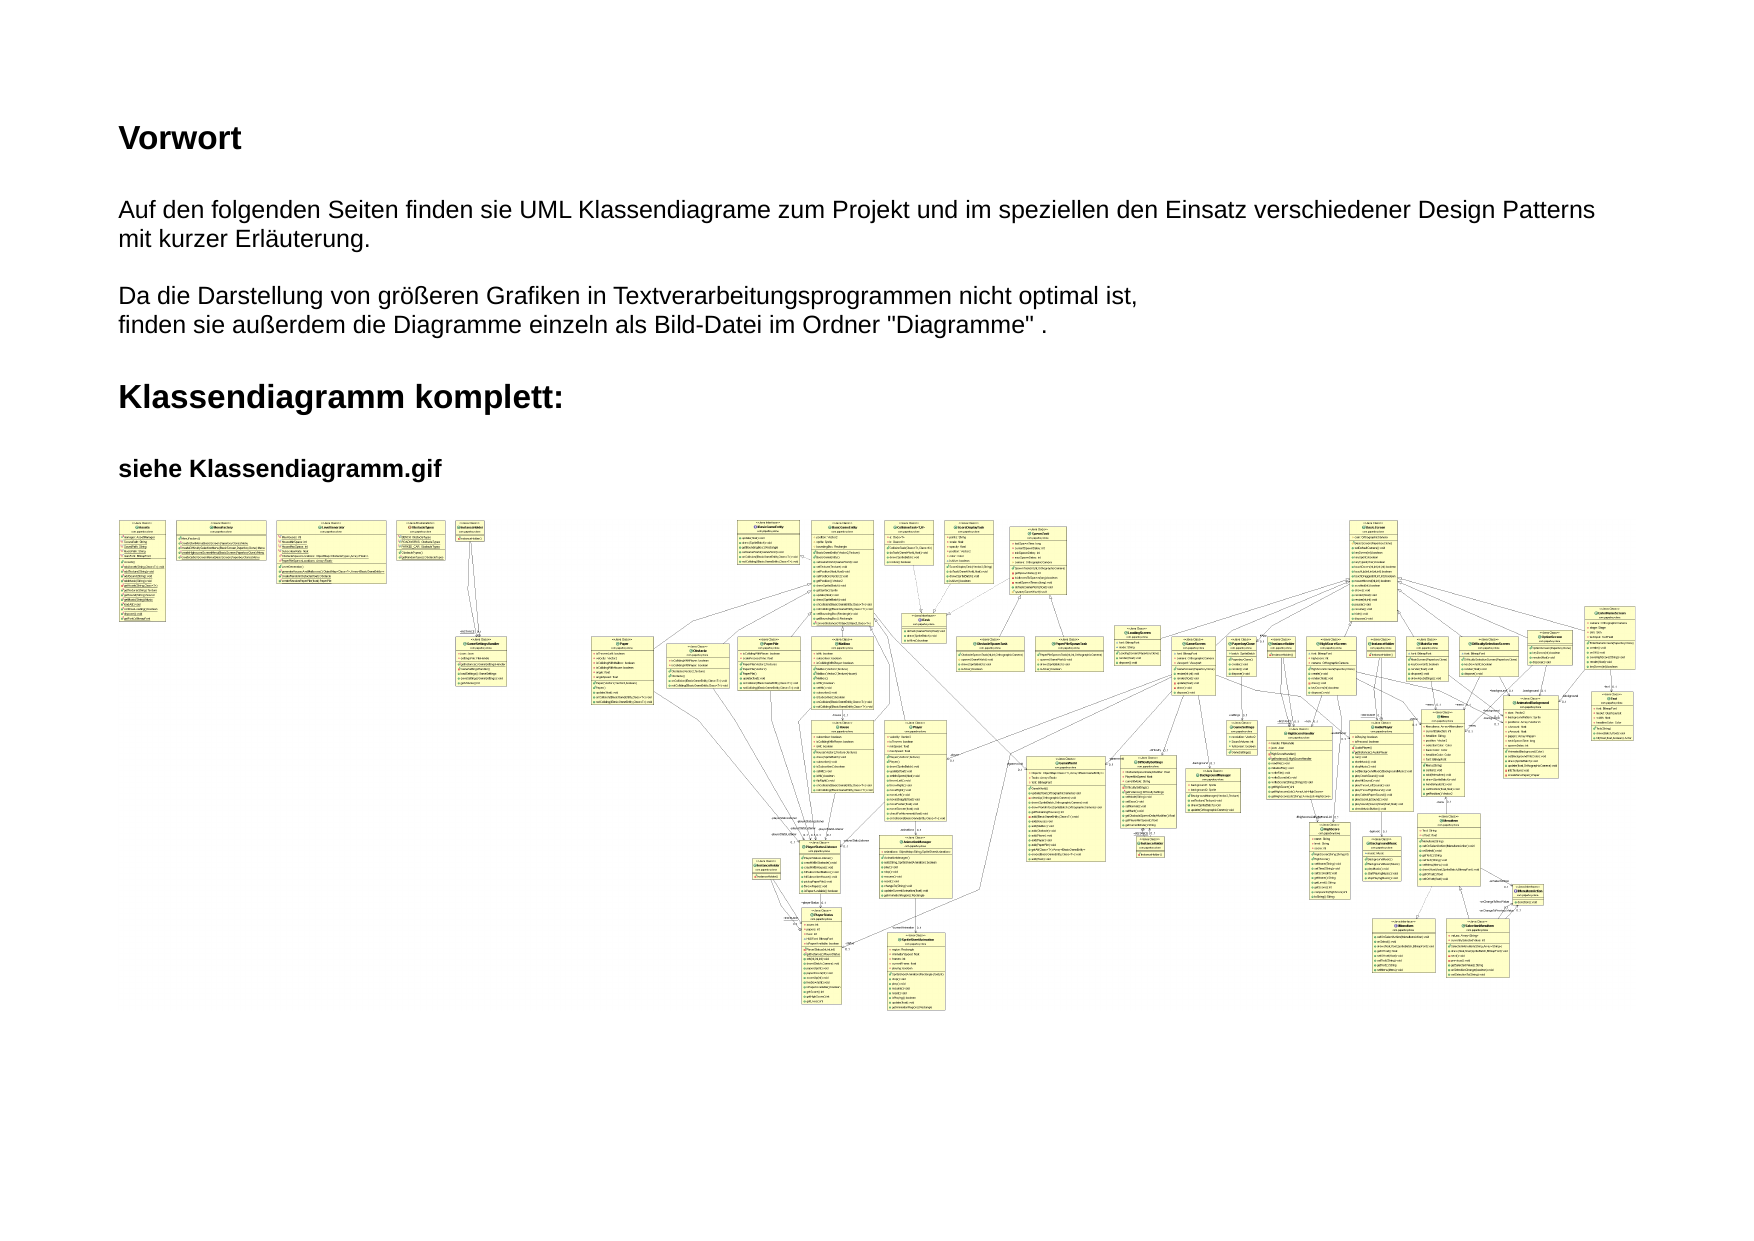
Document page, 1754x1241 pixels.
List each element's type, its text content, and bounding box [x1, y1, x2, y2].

text finden sie außerdem die Diagramme einzeln als Bild-Datei im Ordner "Diagramme" . [118, 310, 1636, 339]
text Vorwort [118, 118, 1636, 157]
text Klassendiagramm komplett: [118, 377, 1636, 416]
text Auf den folgenden Seiten finden sie UML Klassendiagrame zum Projekt und im speziellen den Einsatz verschiedener Design Patterns mit kurzer Erläuterung. [118, 195, 1636, 252]
text siehe Klassendiagramm.gif [118, 454, 1636, 483]
text Da die Darstellung von größeren Grafiken in Textverarbeitungsprogrammen nicht optimal ist, [118, 281, 1636, 310]
picture [118, 519, 1636, 1011]
